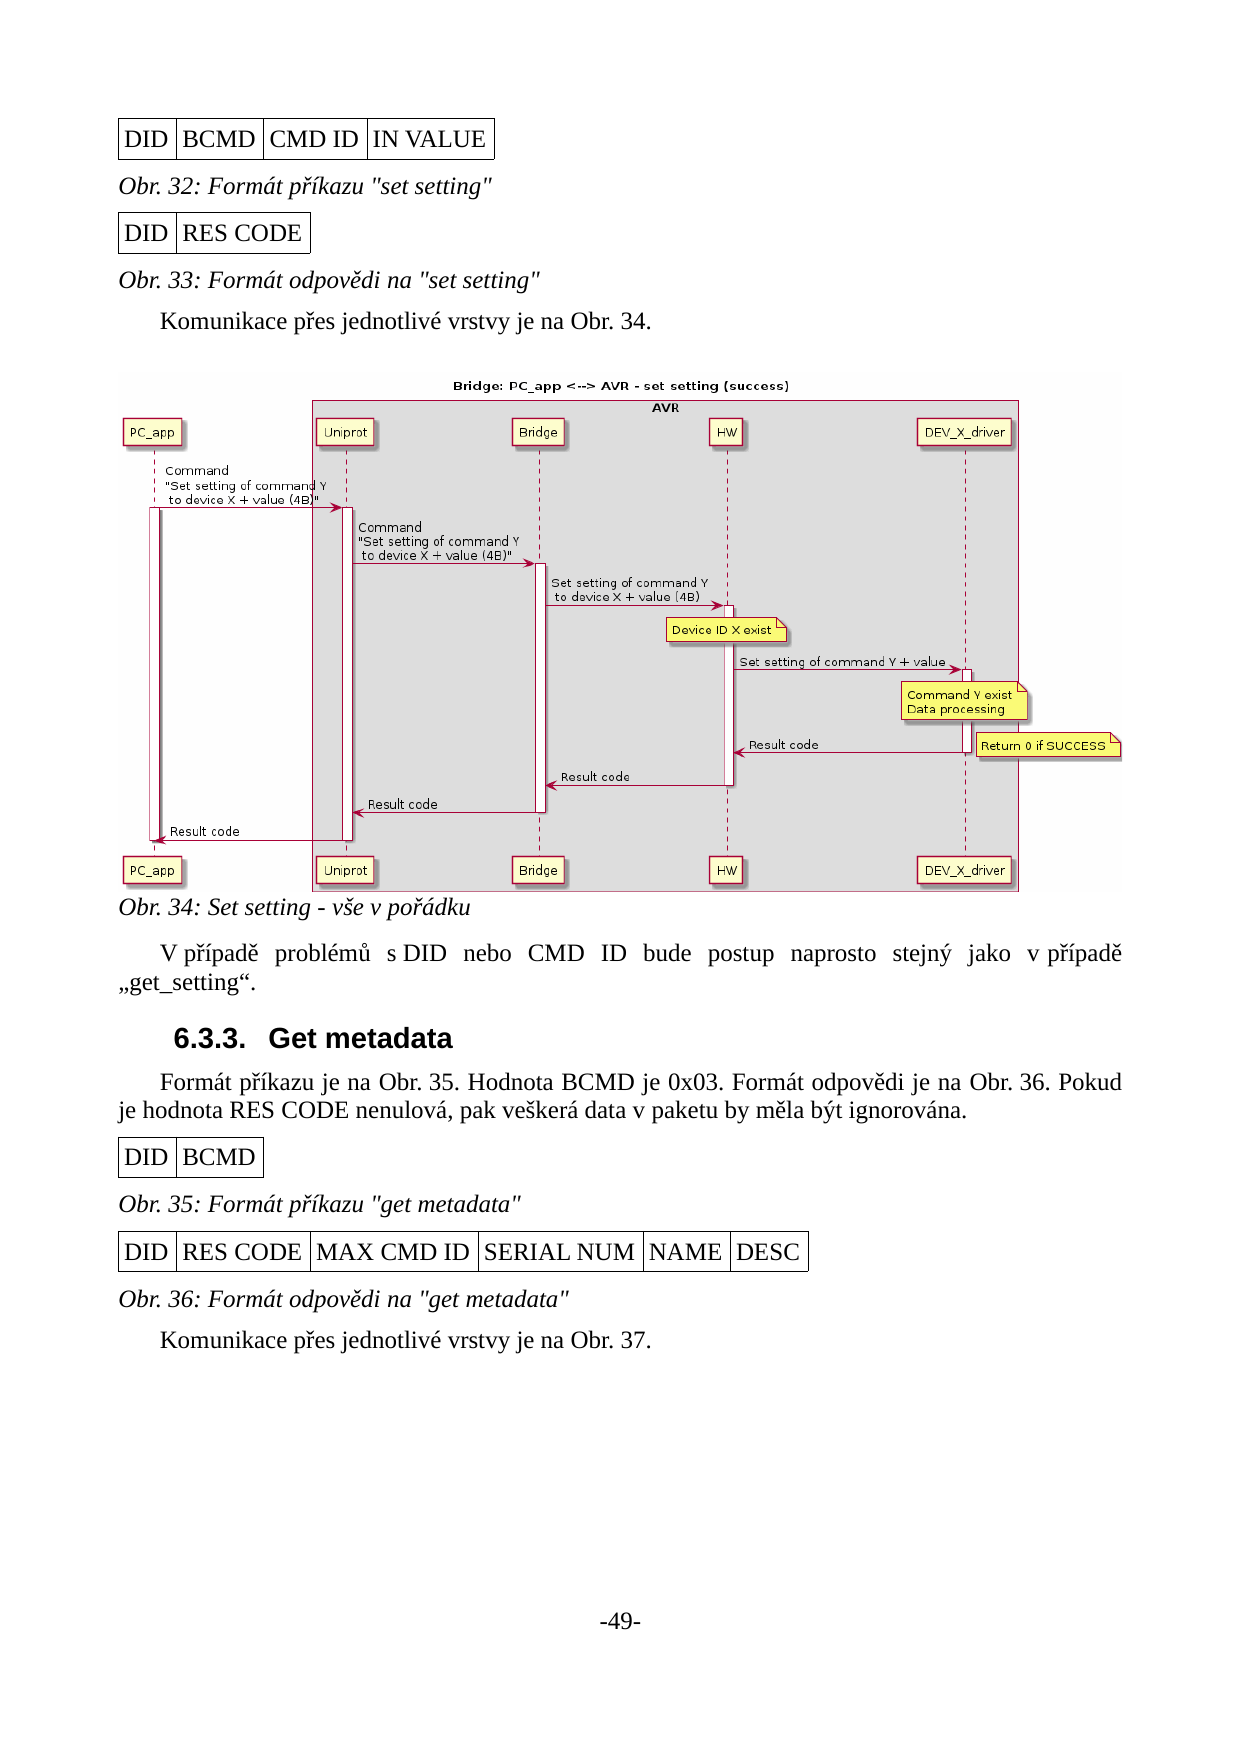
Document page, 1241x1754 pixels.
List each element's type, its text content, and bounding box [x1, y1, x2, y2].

table_header DID [119, 1138, 176, 1177]
table_header BCMD [177, 119, 263, 158]
text Obr. 36: Formát odpovědi na "get metadata" [118, 1284, 1122, 1312]
table_header DID [119, 213, 176, 253]
table_header DID [119, 119, 176, 158]
picture [118, 372, 1123, 892]
table_header MAX CMD ID [311, 1232, 478, 1271]
table_header NAME [644, 1232, 730, 1271]
table_header RES CODE [177, 1232, 310, 1271]
text Obr. 32: Formát příkazu "set setting" [118, 171, 1122, 200]
text Obr. 33: Formát odpovědi na "set setting" [118, 265, 1122, 294]
text Komunikace přes jednotlivé vrstvy je na Obr. 37. [118, 1325, 1122, 1354]
table_header RES CODE [177, 213, 310, 253]
table_header CMD ID [264, 119, 367, 158]
subtitle Get metadata [163, 1021, 1122, 1054]
table_header IN VALUE [368, 119, 494, 158]
text Komunikace přes jednotlivé vrstvy je na Obr. 34. [118, 306, 1122, 335]
table_header DESC [731, 1232, 808, 1271]
table_header SERIAL NUM [479, 1232, 643, 1271]
text Obr. 35: Formát příkazu "get metadata" [118, 1189, 1122, 1218]
text [118, 348, 1122, 372]
text Obr. 34: Set setting - vše v pořádku [118, 892, 1122, 920]
text Formát příkazu je na Obr. 35. Hodnota BCMD je 0x03. Formát odpovědi je na Obr. 36. Pokud je hodnota RES CODE nenulová, pak veškerá data v paketu by měla být ignorována. [118, 1067, 1122, 1124]
table_header BCMD [177, 1138, 263, 1177]
table_header DID [119, 1232, 176, 1271]
text V případě problémů s DID nebo CMD ID bude postup naprosto stejný jako v případě „get_setting“. [118, 920, 1122, 996]
